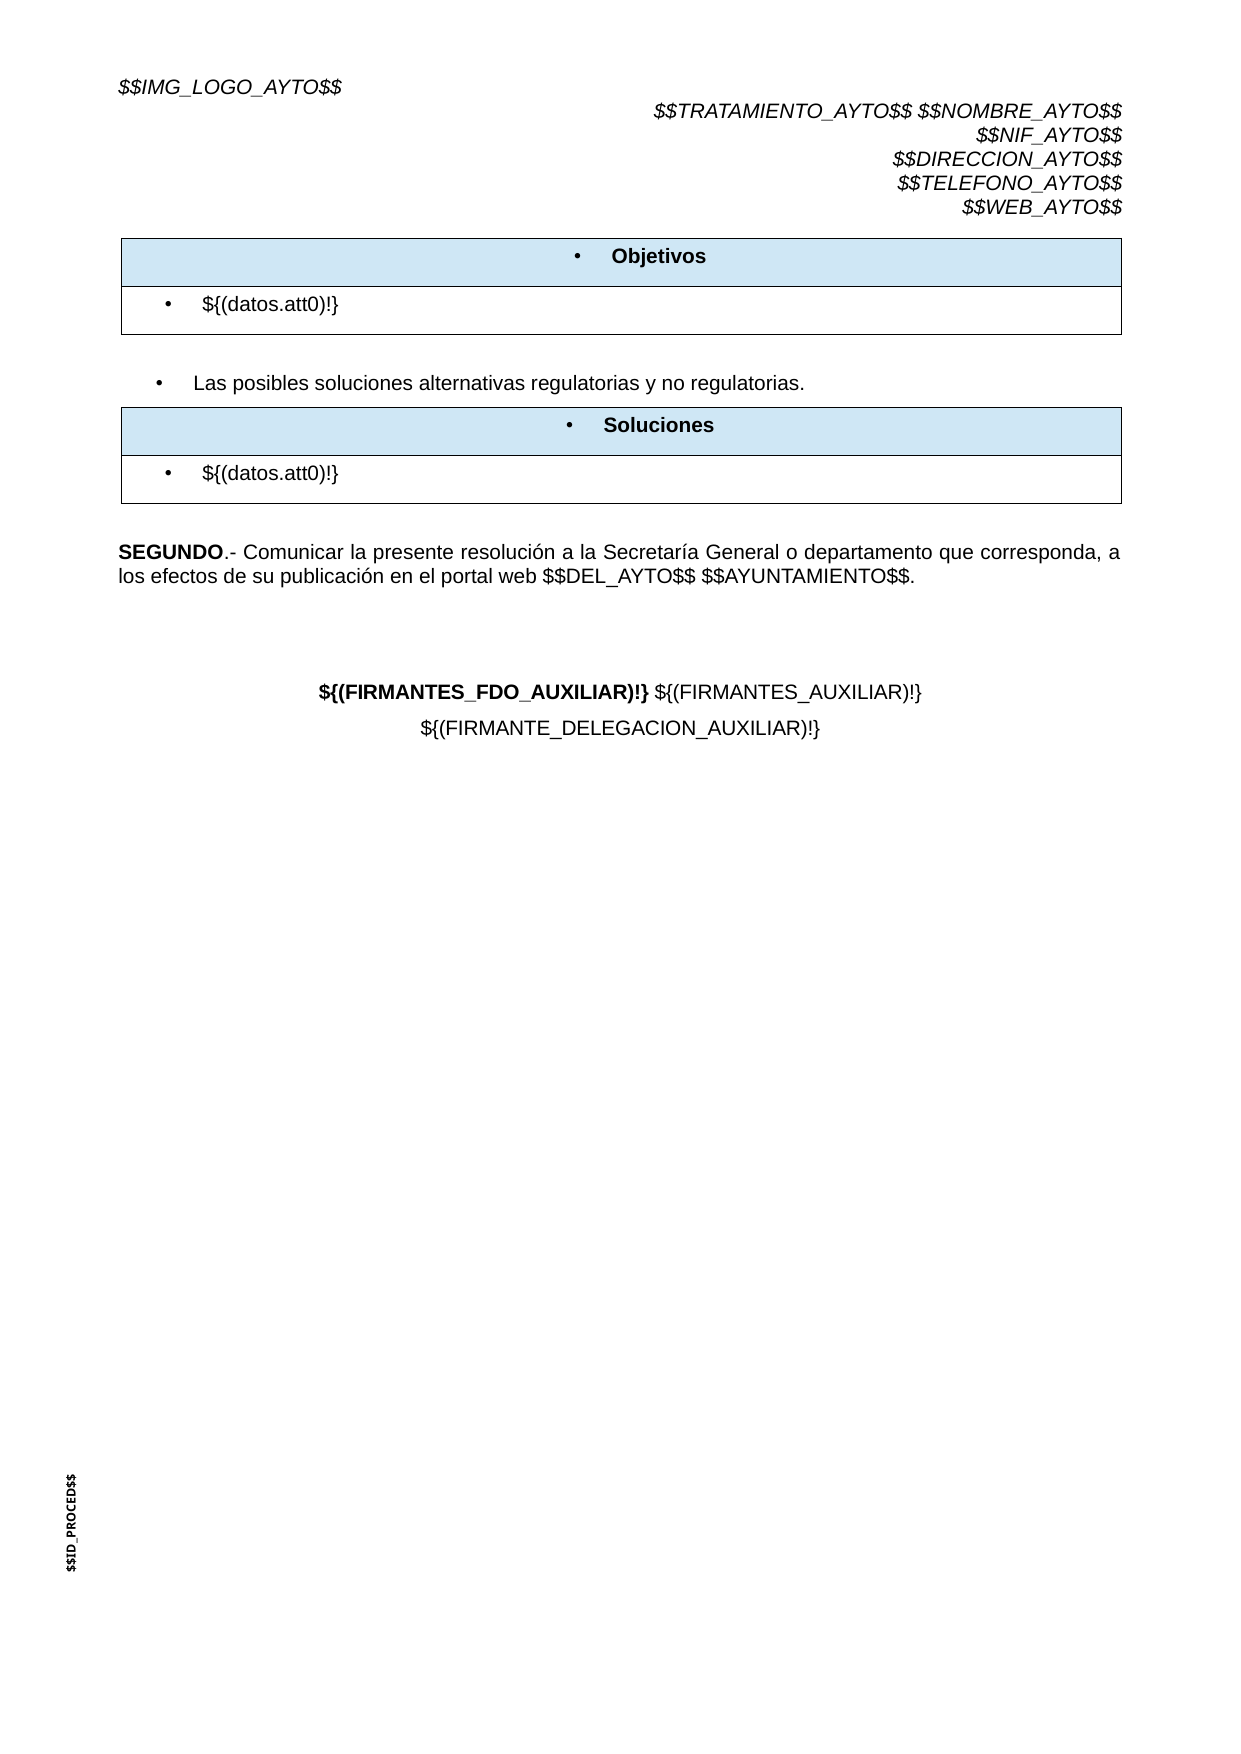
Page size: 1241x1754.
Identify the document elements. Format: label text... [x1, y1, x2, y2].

table_cell ${(datos.att0)!}<jooscript> <insert-around element="table:table-row"> [#if OBJETIVOS_NORMA??] [#assign OBJETIVOS_NORMA_AUXILIAR=OBJETIVOS_NORMA] [/#if] [#if TAB_OBJETIVOS_NORMA??] [#assign OBJETIVOS_NORMA_AUXILIAR=TAB_OBJETIVOS_NORMA] [/#if] [#if OBJETIVOS_NORMA_AUXILIAR?? &amp;&amp; OBJETIVOS_NORMA_AUXILIAR?is_enumerable] [#list OBJETIVOS_NORMA_AUXILIAR as datos] <content/> [/#list] [/#if] </insert-around> </jooscript> [122, 287, 1121, 334]
text [#if FIRMANTES!?length > 1] [#assign FIRMANTES_FDO_AUXILIAR="Fdo:"] [#assign FIRMANTES_AUXILIAR=FIRMANTES] [#else] [#assign FIRMANTES_FDO_AUXILIAR="Fdo:"] [#assign FIRMANTES_AUXILIAR="El/La Alcalde/sa"] [/#if] [#if FIRMANTE_DELEGACION!?length > 1] [#assign FIRMANTE_DELEGACION_AUXILIAR=FIRMANTE_DELEGACION] [/#if]${(FIRMANTES_FDO_AUXILIAR)!} ${(FIRMANTES_AUXILIAR)!} [118, 680, 1122, 704]
table_header Objetivos [122, 239, 1121, 286]
text SEGUNDO.- Comunicar la presente resolución a la Secretaría General o departamento que corresponda, a los efectos de su publicación en el portal web $$DEL_AYTO$$ $$AYUNTAMIENTO$$. [118, 540, 1122, 588]
list Las posibles soluciones alternativas regulatorias y no regulatorias. [156, 371, 1122, 394]
table_cell ${(datos.att0)!}<jooscript> <insert-around element="table:table-row"> [#if SOLUCIONES??] [#assign SOLUCIONES_AUXILIAR=SOLUCIONES] [/#if] [#if TAB_SOLUCIONES??] [#assign SOLUCIONES_AUXILIAR=TAB_SOLUCIONES] [/#if] [#if SOLUCIONES_AUXILIAR?? &amp;&amp; SOLUCIONES_AUXILIAR?is_enumerable] [#list SOLUCIONES_AUXILIAR as datos] <content/> [/#list] [/#if] </insert-around> </jooscript> [122, 456, 1121, 503]
text ${(FIRMANTE_DELEGACION_AUXILIAR)!} [118, 716, 1122, 740]
table_header Soluciones [122, 408, 1121, 455]
